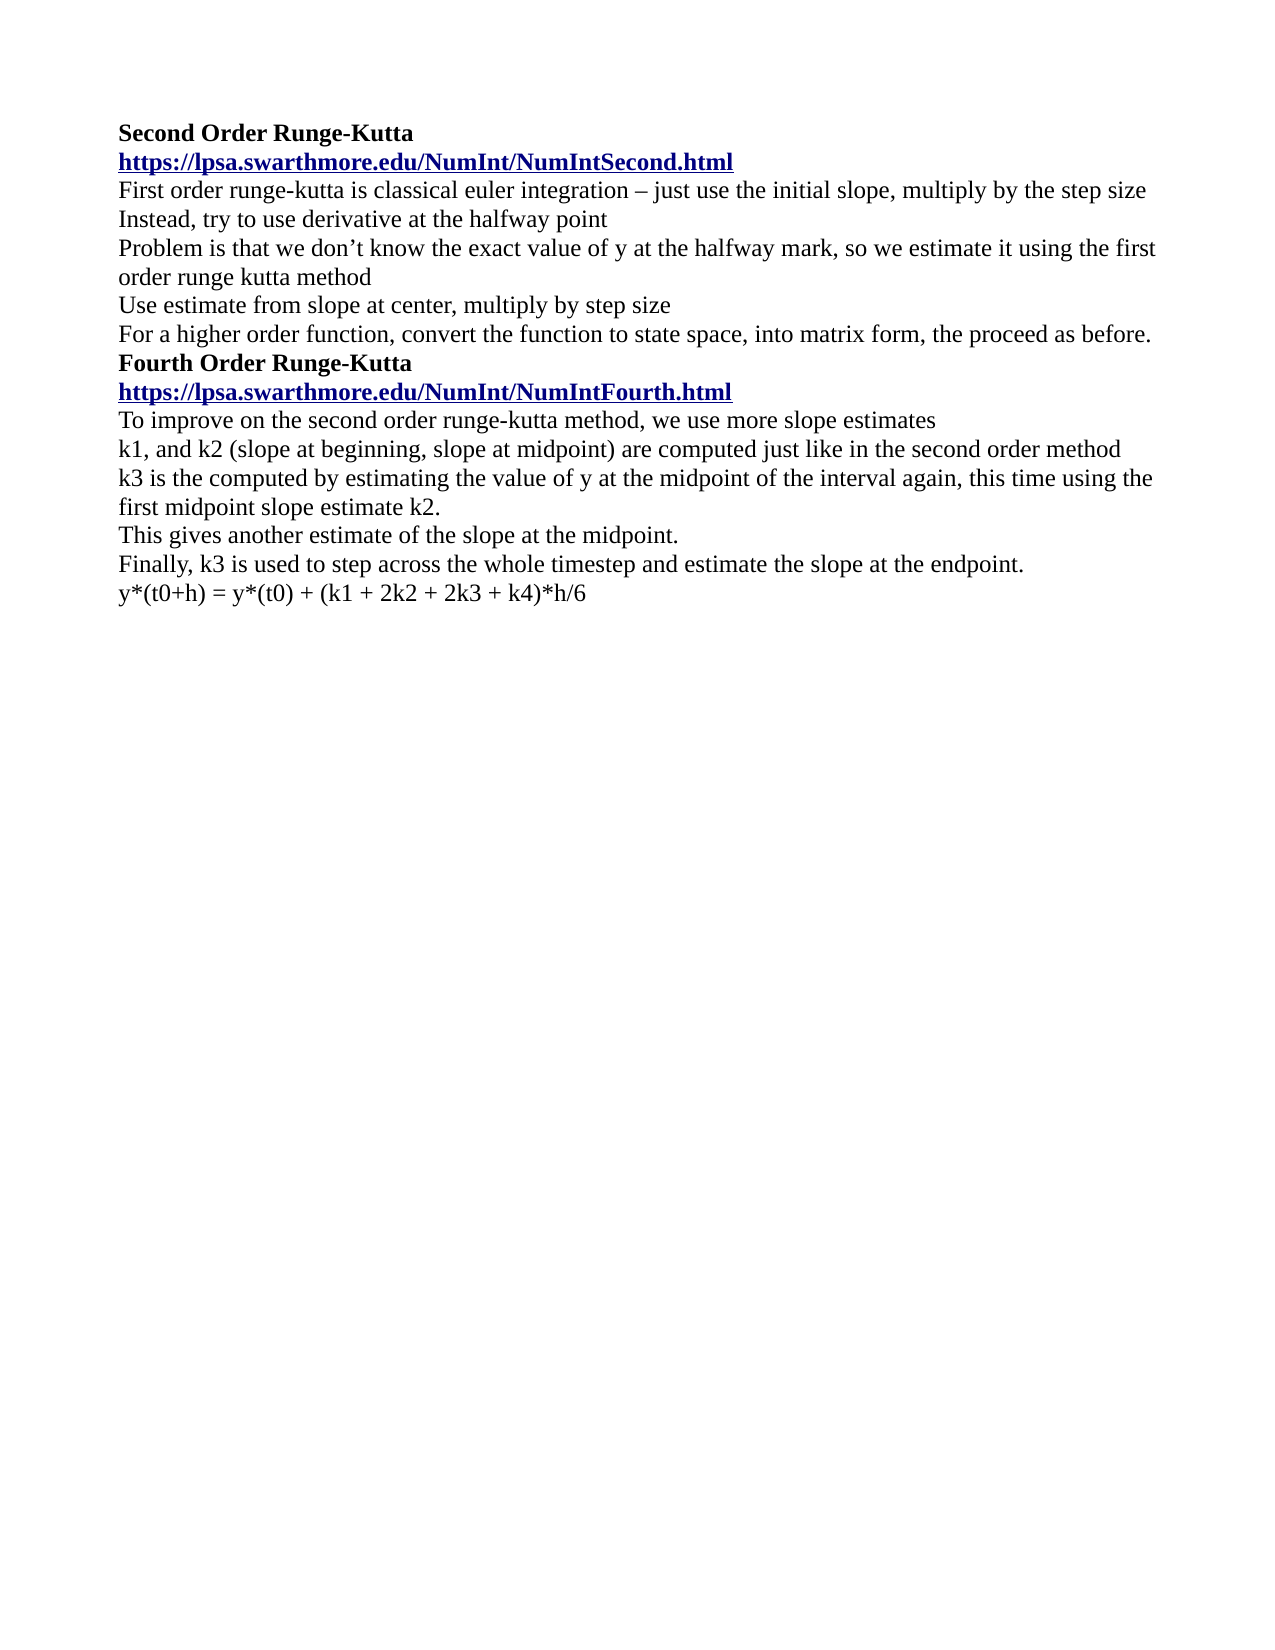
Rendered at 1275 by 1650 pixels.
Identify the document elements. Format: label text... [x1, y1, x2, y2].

text https://lpsa.swarthmore.edu/NumInt/NumIntSecond.html [118, 147, 1157, 176]
text Finally, k3 is used to step across the whole timestep and estimate the slope at the endpoint. [118, 549, 1157, 578]
text k3 is the computed by estimating the value of y at the midpoint of the interval again, this time using the first midpoint slope estimate k2. [118, 463, 1157, 521]
text Problem is that we don’t know the exact value of y at the halfway mark, so we estimate it using the first order runge kutta method [118, 233, 1157, 291]
text https://lpsa.swarthmore.edu/NumInt/NumIntFourth.html [118, 377, 1157, 406]
text Second Order Runge-Kutta [118, 118, 1157, 147]
text k1, and k2 (slope at beginning, slope at midpoint) are computed just like in the second order method [118, 434, 1157, 463]
text Use estimate from slope at center, multiply by step size [118, 291, 1157, 319]
text This gives another estimate of the slope at the midpoint. [118, 521, 1157, 549]
text Fourth Order Runge-Kutta [118, 348, 1157, 377]
text For a higher order function, convert the function to state space, into matrix form, the proceed as before. [118, 319, 1157, 348]
text Instead, try to use derivative at the halfway point [118, 204, 1157, 233]
text y*(t0+h) = y*(t0) + (k1 + 2k2 + 2k3 + k4)*h/6 [118, 578, 1157, 607]
text To improve on the second order runge-kutta method, we use more slope estimates [118, 406, 1157, 434]
text First order runge-kutta is classical euler integration – just use the initial slope, multiply by the step size [118, 176, 1157, 204]
